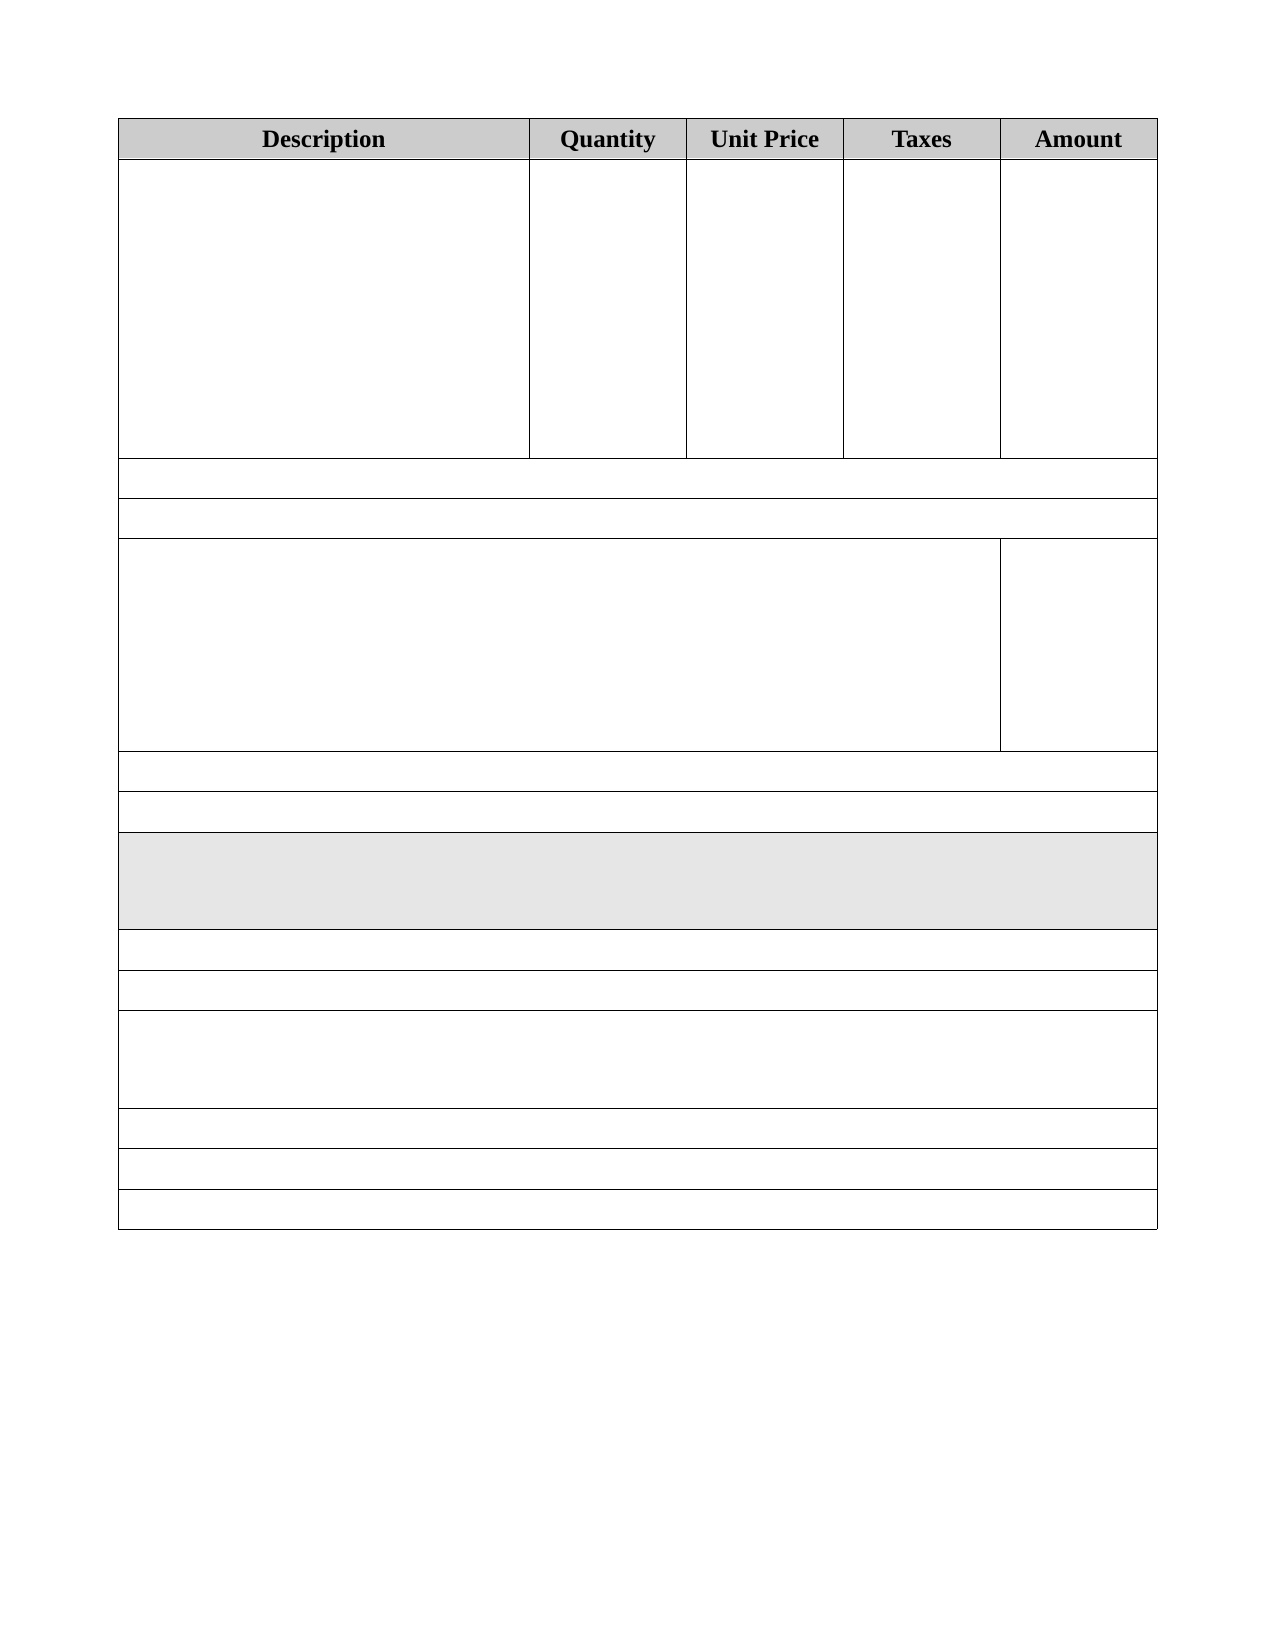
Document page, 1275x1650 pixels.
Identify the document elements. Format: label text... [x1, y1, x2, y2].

table_cell </when> [119, 930, 1157, 970]
table_cell <formatLang(line.amount, invoice.party.lang, currency=invoice.currency)> [1001, 160, 1157, 457]
table_cell </when> [119, 459, 1157, 498]
table_header Unit Price [687, 119, 843, 158]
table_cell <when test="line.type == 'title'"> [119, 792, 1157, 832]
table_cell <for each="line in line.description.split('\n')"> <line> </for> [119, 833, 1157, 929]
table_cell <(formatLang(line.quantity, invoice.party.lang, digits=line.unit_digits) + (line.unit and (' ' + line.unit.symbol) or '')) or ''> [530, 160, 686, 457]
table_cell </choose> [119, 1149, 1157, 1188]
table_cell <for each="line in line.description.split('\n')"> <line> </for> [119, 1011, 1157, 1108]
table_cell <formatLang(line.amount, invoice.party.lang, currency=invoice.currency)> [1001, 539, 1157, 751]
table_header Quantity [530, 119, 686, 158]
table_cell <when test="line.type == 'subtotal'"> [119, 499, 1157, 538]
table_cell <for each="line in line.description.split('\n')"> <line> </for> [119, 539, 1000, 751]
table_cell </for> [119, 1190, 1157, 1229]
table_header Description [119, 119, 529, 158]
table_cell <otherwise test=""> [119, 971, 1157, 1010]
table_cell </otherwise> [119, 1109, 1157, 1148]
table_header Taxes [844, 119, 1000, 158]
table_header Amount [1001, 119, 1157, 158]
table_cell <for each="line in line.description.split('\n')"> <line> </for> [119, 160, 529, 457]
table_cell <','.join('[' + unicode(x.sequence_number) + ']' for x in line.invoice_taxes)> [844, 160, 1000, 457]
table_cell </when> [119, 752, 1157, 791]
table_cell <formatLang(line.unit_price, invoice.party.lang, currency=invoice.currency)> [687, 160, 843, 457]
